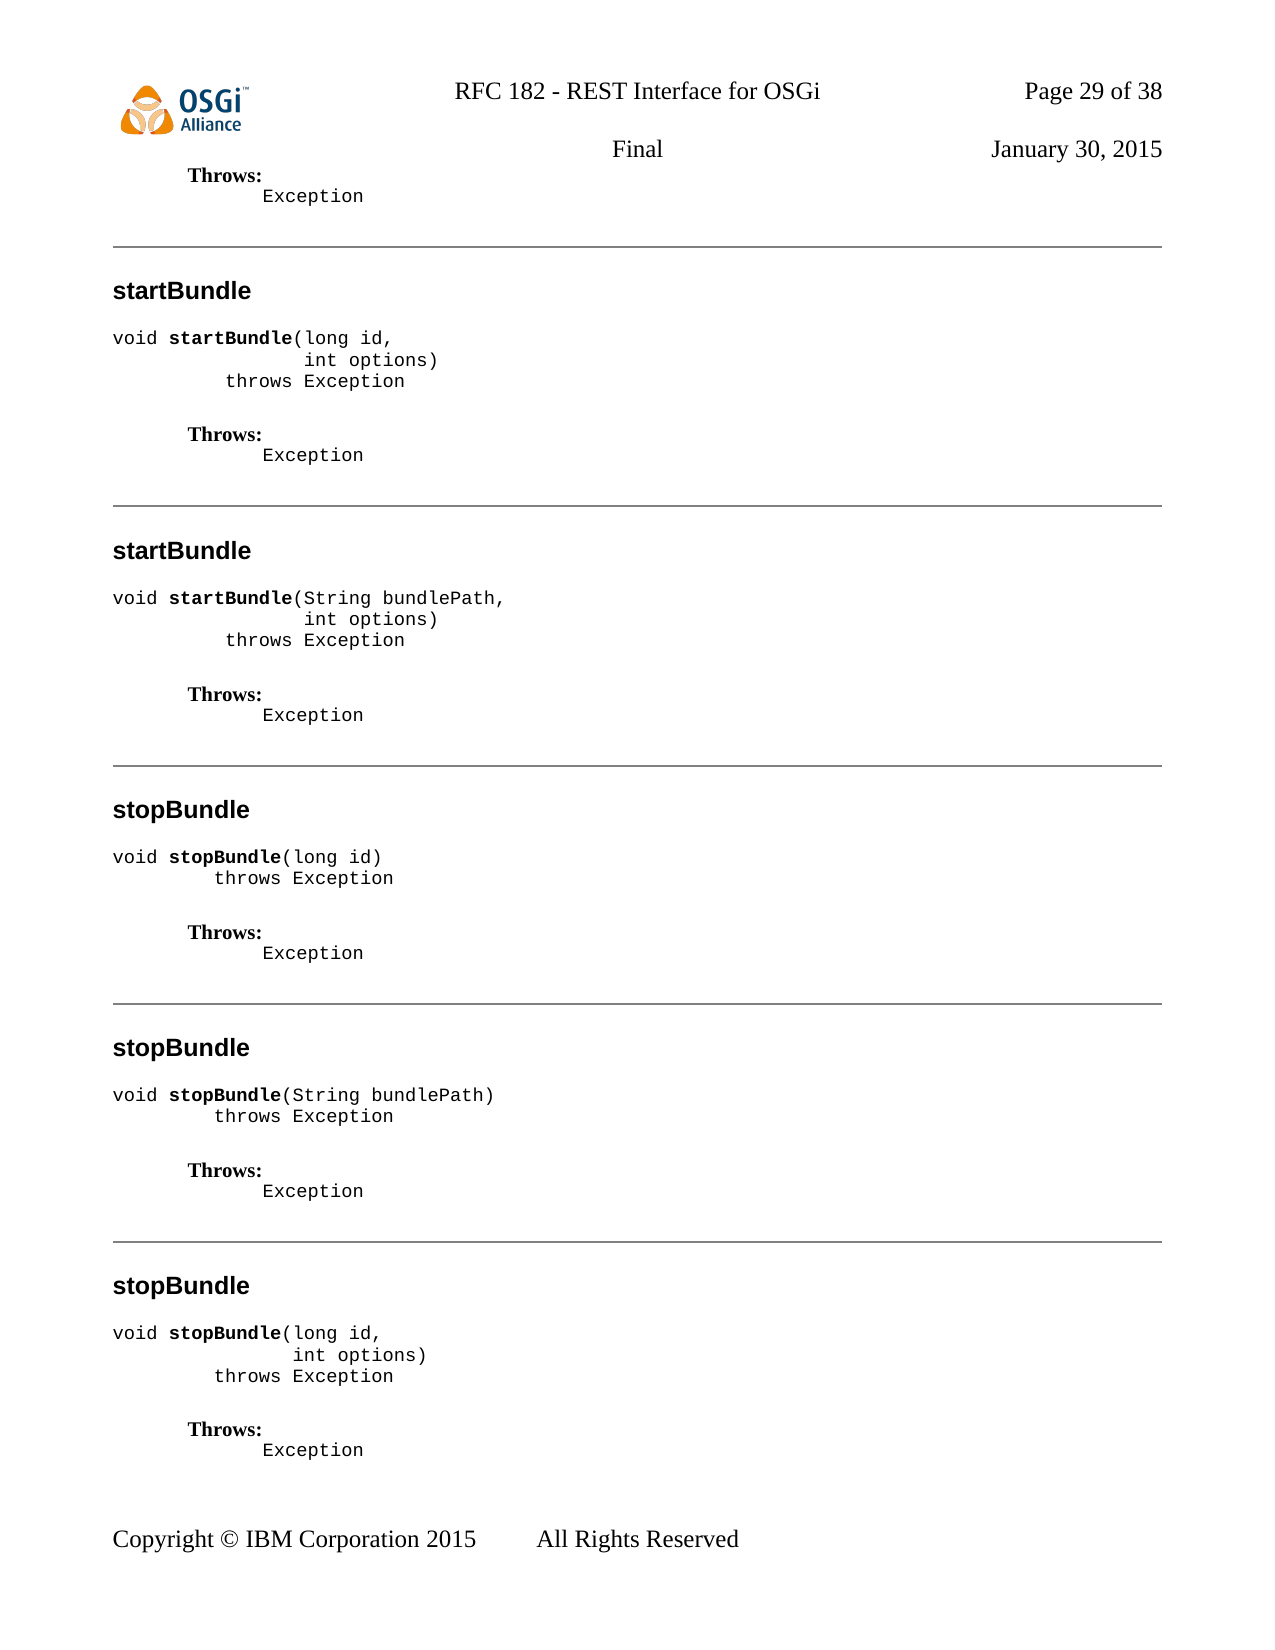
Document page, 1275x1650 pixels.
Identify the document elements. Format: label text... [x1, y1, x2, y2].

text Throws: [187, 422, 1162, 446]
text Exception [262, 187, 1162, 208]
text Throws: [187, 1158, 1162, 1182]
text Throws: [187, 163, 1162, 187]
text Throws: [187, 1417, 1162, 1441]
text void stopBundle(long id) throws Exception [112, 848, 1162, 890]
picture [113, 78, 257, 142]
subtitle startBundle [112, 276, 1162, 305]
text Exception [262, 446, 1162, 467]
text void startBundle(long id, int options) throws Exception [112, 329, 1162, 393]
subtitle startBundle [112, 536, 1162, 564]
text Throws: [187, 919, 1162, 944]
text void startBundle(String bundlePath, int options) throws Exception [112, 588, 1162, 652]
text Throws: [187, 681, 1162, 706]
text void stopBundle(long id, int options) throws Exception [112, 1324, 1162, 1388]
subtitle stopBundle [112, 1271, 1162, 1300]
text Exception [262, 1441, 1162, 1462]
text void stopBundle(String bundlePath) throws Exception [112, 1086, 1162, 1128]
subtitle stopBundle [112, 1033, 1162, 1062]
text Exception [262, 944, 1162, 965]
subtitle stopBundle [112, 795, 1162, 824]
text Exception [262, 706, 1162, 727]
text Exception [262, 1182, 1162, 1203]
